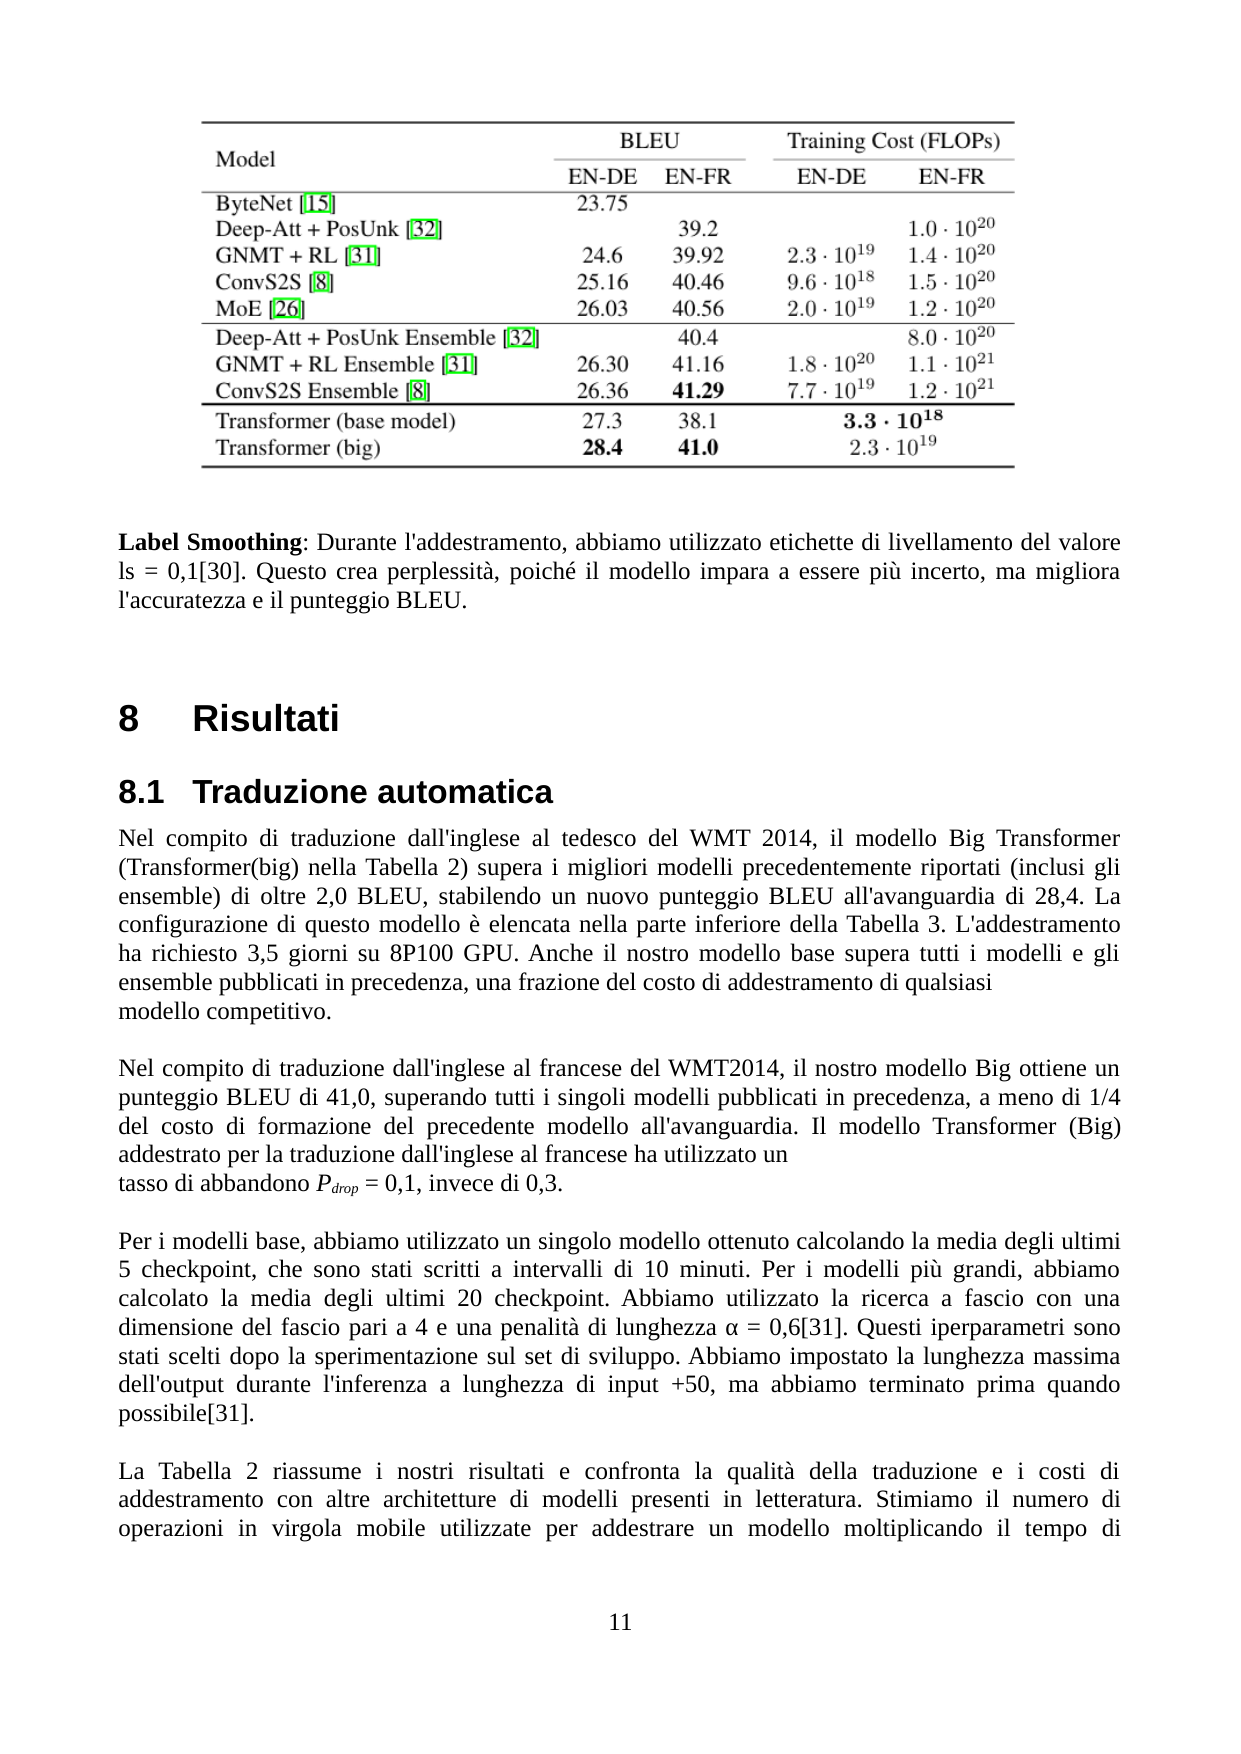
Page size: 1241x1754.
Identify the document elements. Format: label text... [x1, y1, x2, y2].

text Label Smoothing: Durante l'addestramento, abbiamo utilizzato etichette di livellamento del valore ls = 0,1[30]. Questo crea perplessità, poiché il modello impara a essere più incerto, ma migliora l'accuratezza e il punteggio BLEU. [118, 527, 1122, 613]
subtitle Traduzione automatica [118, 772, 1122, 811]
text tasso di abbandono Pdrop = 0,1, invece di 0,3. [118, 1168, 1122, 1197]
text Nel compito di traduzione dall'inglese al francese del WMT2014, il nostro modello Big ottiene un punteggio BLEU di 41,0, superando tutti i singoli modelli pubblicati in precedenza, a meno di 1/4 del costo di formazione del precedente modello all'avanguardia. Il modello Transformer (Big) addestrato per la traduzione dall'inglese al francese ha utilizzato un [118, 1053, 1122, 1168]
subtitle Risultati [118, 696, 1122, 739]
text La Tabella 2 riassume i nostri risultati e confronta la qualità della traduzione e i costi di addestramento con altre architetture di modelli presenti in letteratura. Stimiamo il numero di operazioni in virgola mobile utilizzate per addestrare un modello moltiplicando il tempo di [118, 1456, 1122, 1542]
picture [192, 118, 1030, 470]
text Nel compito di traduzione dall'inglese al tedesco del WMT 2014, il modello Big Transformer (Transformer(big) nella Tabella 2) supera i migliori modelli precedentemente riportati (inclusi gli ensemble) di oltre 2,0 BLEU, stabilendo un nuovo punteggio BLEU all'avanguardia di 28,4. La configurazione di questo modello è elencata nella parte inferiore della Tabella 3. L'addestramento ha richiesto 3,5 giorni su 8P100 GPU. Anche il nostro modello base supera tutti i modelli e gli ensemble pubblicati in precedenza, una frazione del costo di addestramento di qualsiasi [118, 823, 1122, 996]
text modello competitivo. [118, 996, 1122, 1024]
text Per i modelli base, abbiamo utilizzato un singolo modello ottenuto calcolando la media degli ultimi 5 checkpoint, che sono stati scritti a intervalli di 10 minuti. Per i modelli più grandi, abbiamo calcolato la media degli ultimi 20 checkpoint. Abbiamo utilizzato la ricerca a fascio con una dimensione del fascio pari a 4 e una penalità di lunghezza α = 0,6[31]. Questi iperparametri sono stati scelti dopo la sperimentazione sul set di sviluppo. Abbiamo impostato la lunghezza massima dell'output durante l'inferenza a lunghezza di input +50, ma abbiamo terminato prima quando possibile[31]. [118, 1226, 1122, 1427]
